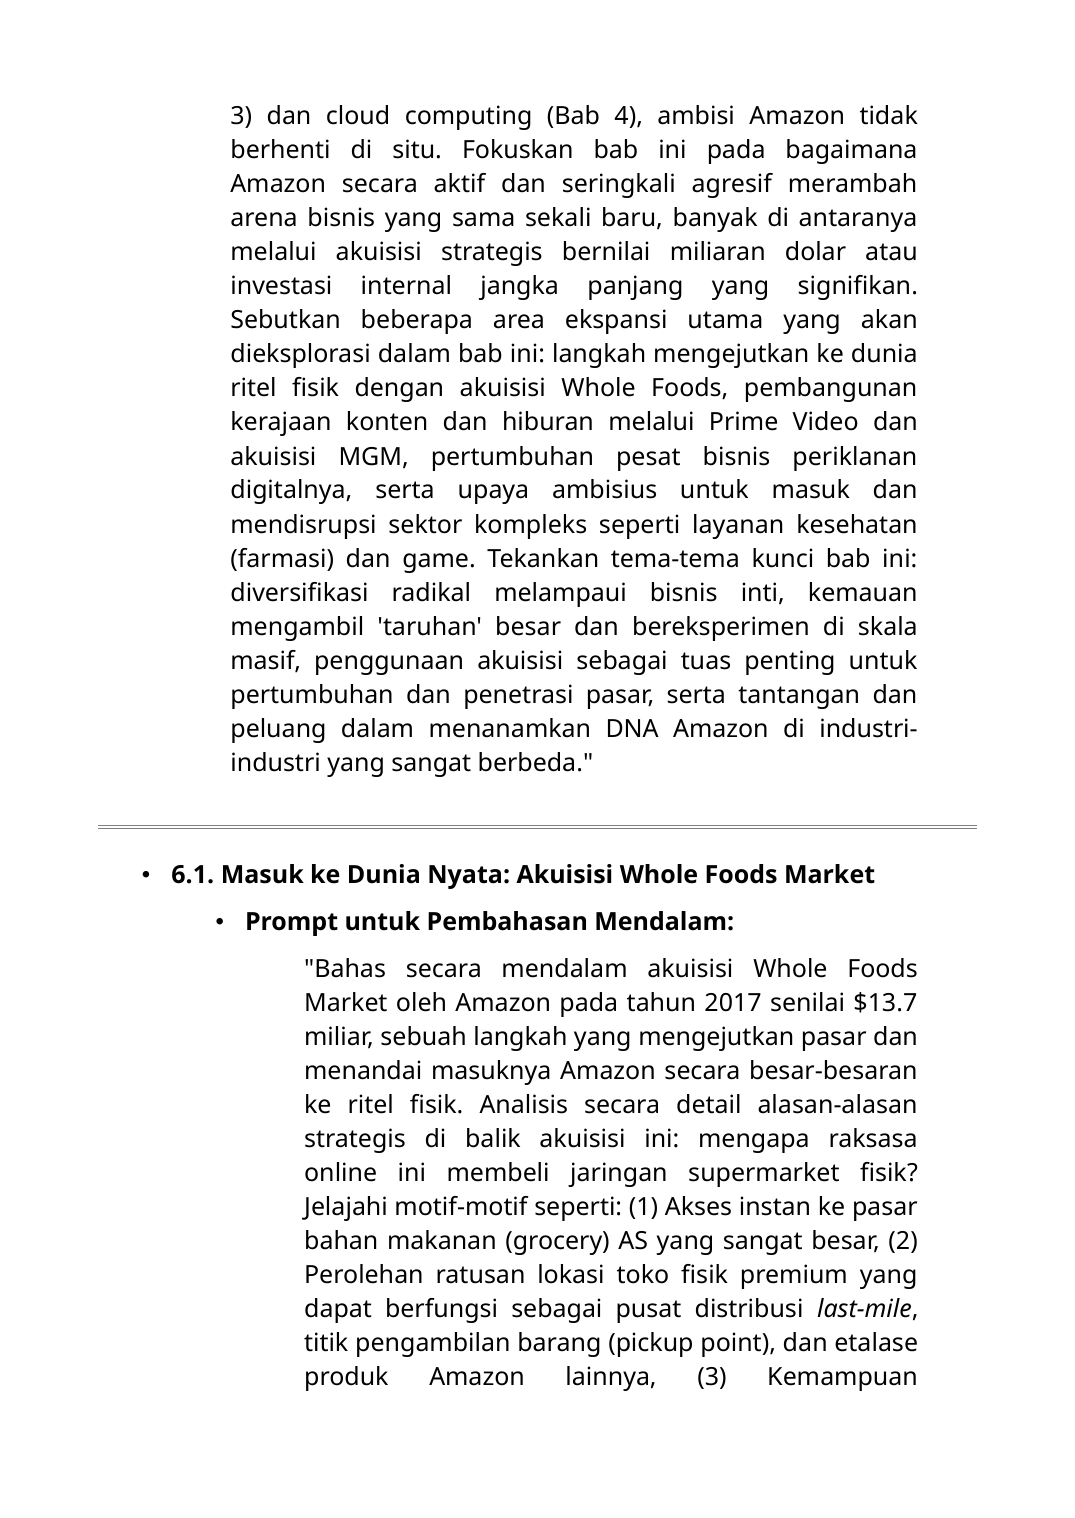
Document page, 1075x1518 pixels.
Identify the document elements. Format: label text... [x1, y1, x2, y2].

list "Bahas secara mendalam akuisisi Whole Foods Market oleh Amazon pada tahun 2017 senilai $13.7 miliar, sebuah langkah yang mengejutkan pasar dan menandai masuknya Amazon secara besar-besaran ke ritel fisik. Analisis secara detail alasan-alasan strategis di balik akuisisi ini: mengapa raksasa online ini membeli jaringan supermarket fisik? Jelajahi motif-motif seperti: (1) Akses instan ke pasar bahan makanan (grocery) AS yang sangat besar, (2) Perolehan ratusan lokasi toko fisik premium yang dapat berfungsi sebagai pusat distribusi last-mile, titik pengambilan barang (pickup point), dan etalase produk Amazon lainnya, (3) Kemampuan [274, 950, 918, 1393]
list 3) dan cloud computing (Bab 4), ambisi Amazon tidak berhenti di situ. Fokuskan bab ini pada bagaimana Amazon secara aktif dan seringkali agresif merambah arena bisnis yang sama sekali baru, banyak di antaranya melalui akuisisi strategis bernilai miliaran dolar atau investasi internal jangka panjang yang signifikan. Sebutkan beberapa area ekspansi utama yang akan dieksplorasi dalam bab ini: langkah mengejutkan ke dunia ritel fisik dengan akuisisi Whole Foods, pembangunan kerajaan konten dan hiburan melalui Prime Video dan akuisisi MGM, pertumbuhan pesat bisnis periklanan digitalnya, serta upaya ambisius untuk masuk dan mendisrupsi sektor kompleks seperti layanan kesehatan (farmasi) dan game. Tekankan tema-tema kunci bab ini: diversifikasi radikal melampaui bisnis inti, kemauan mengambil 'taruhan' besar dan bereksperimen di skala masif, penggunaan akuisisi sebagai tuas penting untuk pertumbuhan dan penetrasi pasar, serta tantangan dan peluang dalam menanamkan DNA Amazon di industri-industri yang sangat berbeda." [201, 97, 918, 779]
list 6.1. Masuk ke Dunia Nyata: Akuisisi Whole Foods Market [142, 857, 977, 891]
list Prompt untuk Pembahasan Mendalam: [215, 904, 977, 938]
